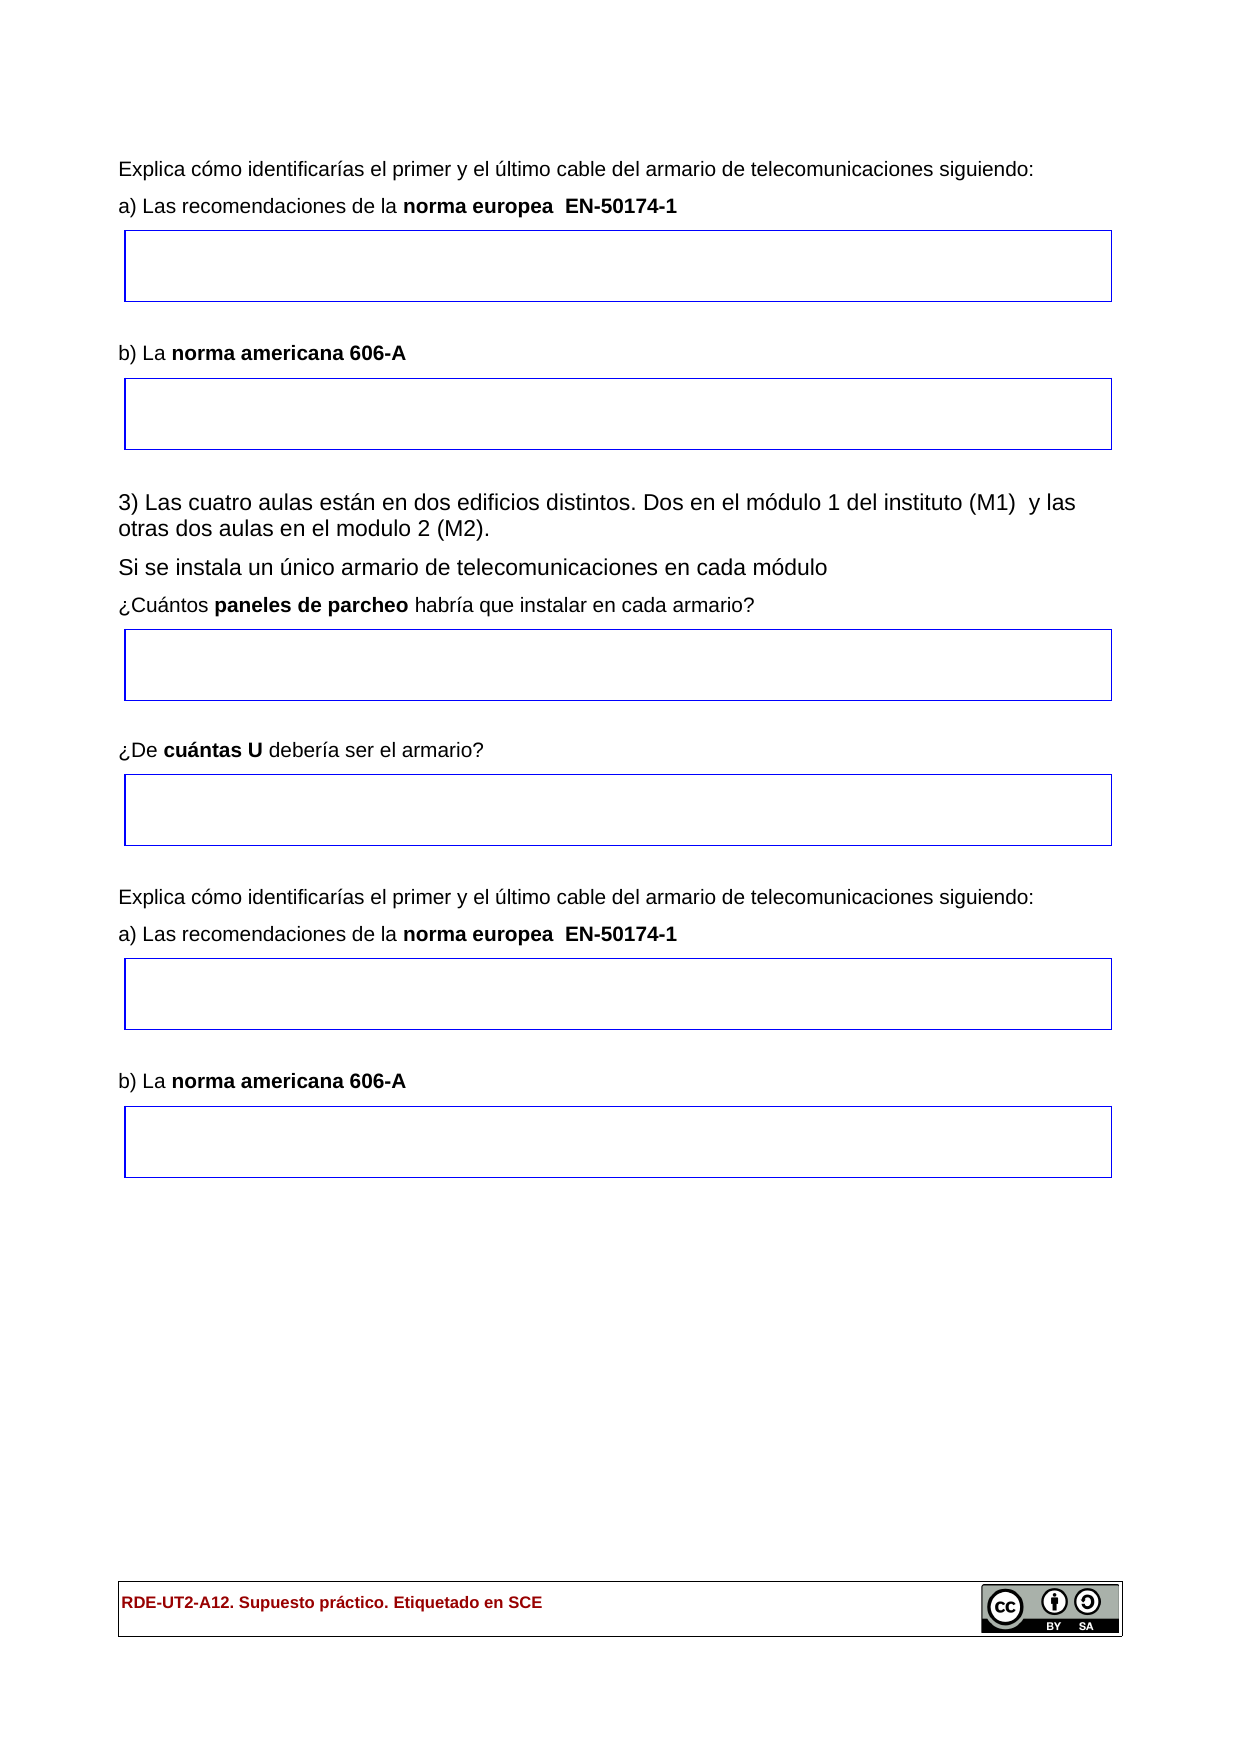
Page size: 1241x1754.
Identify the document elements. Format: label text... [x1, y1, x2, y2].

table_header [126, 959, 1111, 1029]
text Explica cómo identificarías el primer y el último cable del armario de telecomunicaciones siguiendo: [118, 157, 1122, 181]
text Explica cómo identificarías el primer y el último cable del armario de telecomunicaciones siguiendo: [118, 885, 1122, 909]
table_header [126, 630, 1111, 700]
text Si se instala un único armario de telecomunicaciones en cada módulo [118, 554, 1122, 580]
table_header [126, 379, 1111, 448]
text a) Las recomendaciones de la norma europea EN-50174-1 [118, 922, 1122, 946]
text a) Las recomendaciones de la norma europea EN-50174-1 [118, 193, 1122, 217]
text ¿Cuántos paneles de parcheo habría que instalar en cada armario? [118, 592, 1122, 616]
text ¿De cuántas U debería ser el armario? [118, 738, 1122, 762]
text 3) Las cuatro aulas están en dos edificios distintos. Dos en el módulo 1 del instituto (M1) y las otras dos aulas en el modulo 2 (M2). [118, 488, 1122, 541]
table_header [126, 1107, 1111, 1177]
text b) La norma americana 606-A [118, 1069, 1122, 1093]
picture [981, 1584, 1119, 1633]
text b) La norma americana 606-A [118, 341, 1122, 365]
table_header [126, 231, 1111, 301]
table_header [126, 775, 1111, 845]
